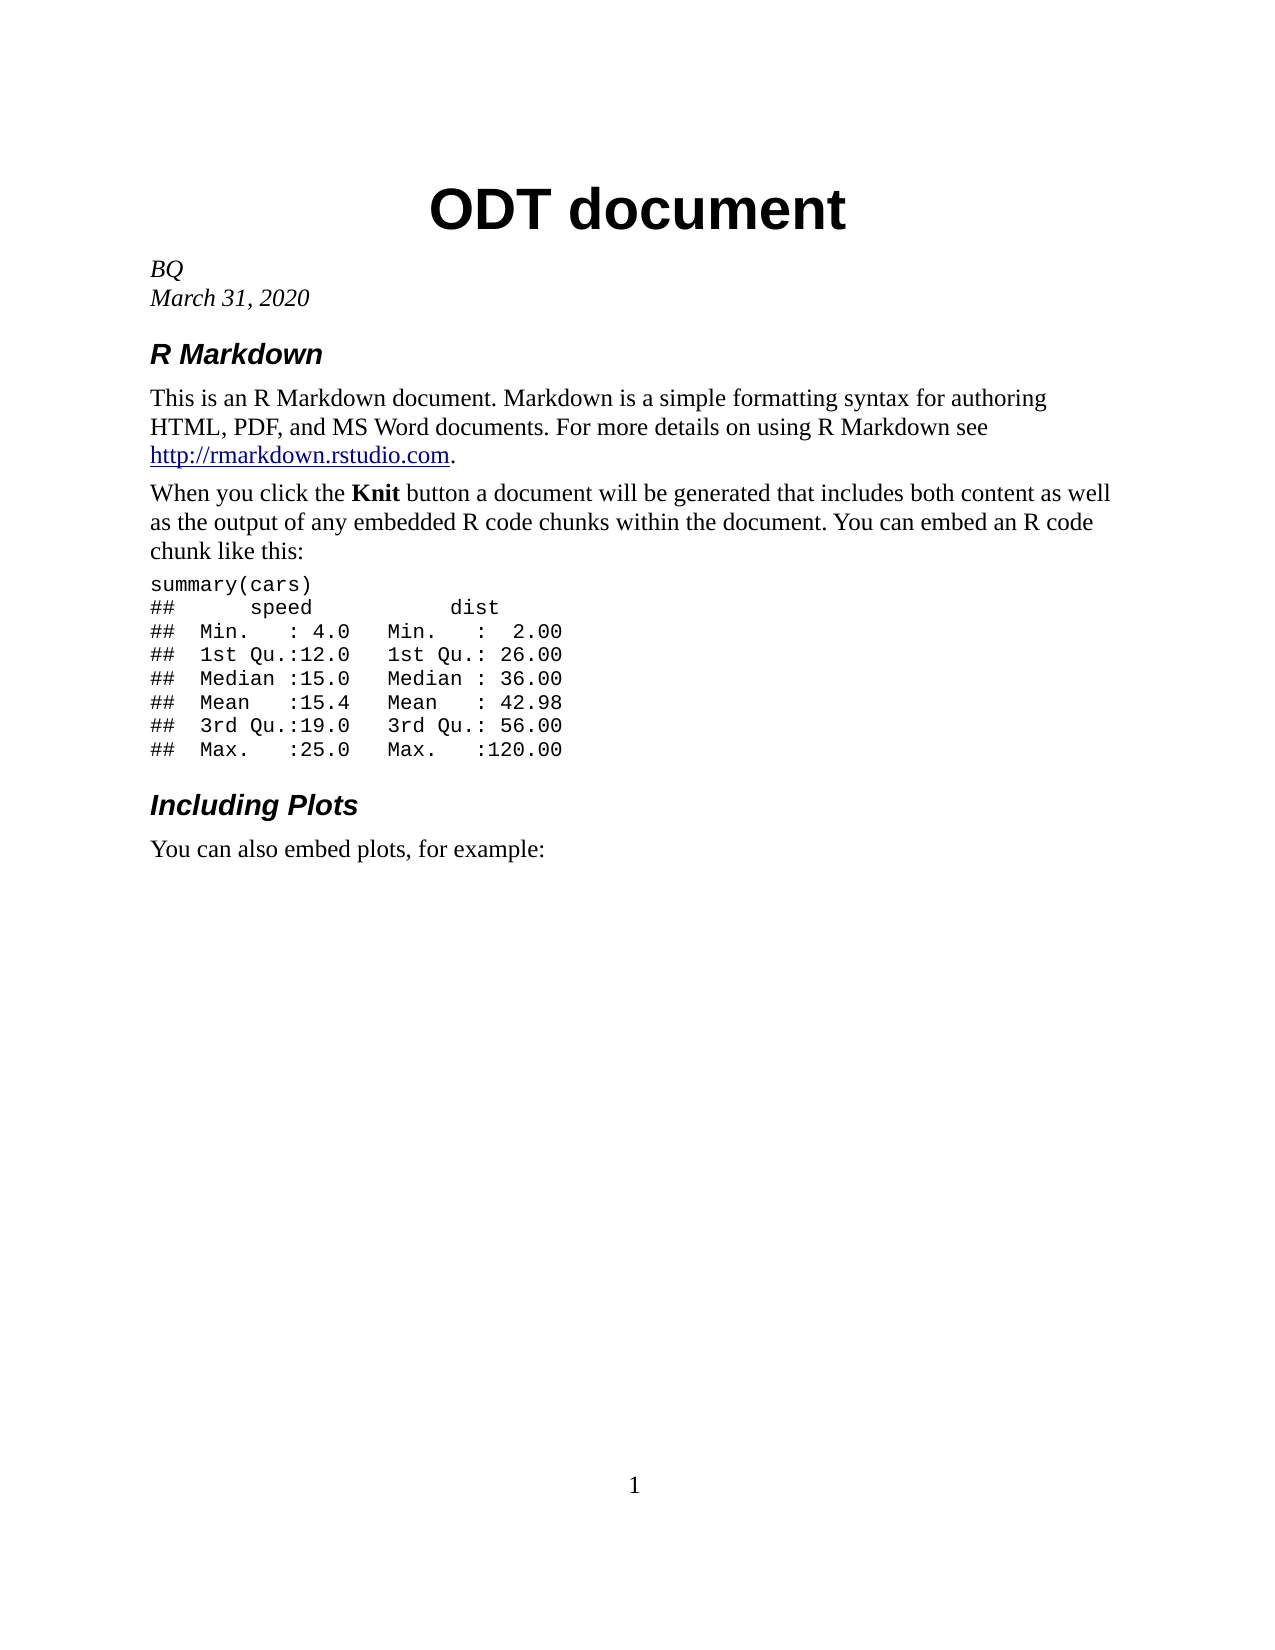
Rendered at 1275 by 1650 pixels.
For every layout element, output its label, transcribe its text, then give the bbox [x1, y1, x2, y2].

title ODT document [150, 175, 1125, 242]
text BQ [150, 254, 1125, 283]
text ## 3rd Qu.:19.0 3rd Qu.: 56.00 [150, 715, 1125, 739]
subtitle R Markdown [150, 337, 1125, 371]
text ## Min. : 4.0 Min. : 2.00 [150, 621, 1125, 644]
text ## Max. :25.0 Max. :120.00 [150, 739, 1125, 763]
subtitle Including Plots [150, 788, 1125, 821]
text ## Median :15.0 Median : 36.00 [150, 668, 1125, 692]
text summary(cars) [150, 573, 1125, 597]
text March 31, 2020 [150, 283, 1125, 312]
text ## speed dist [150, 597, 1125, 621]
text When you click the Knit button a document will be generated that includes both content as well as the output of any embedded R code chunks within the document. You can embed an R code chunk like this: [150, 478, 1125, 564]
text This is an R Markdown document. Markdown is a simple formatting syntax for authoring HTML, PDF, and MS Word documents. For more details on using R Markdown see http://rmarkdown.rstudio.com. [150, 383, 1125, 469]
text ## Mean :15.4 Mean : 42.98 [150, 692, 1125, 715]
text ## 1st Qu.:12.0 1st Qu.: 26.00 [150, 644, 1125, 668]
text You can also embed plots, for example: [150, 834, 1125, 862]
